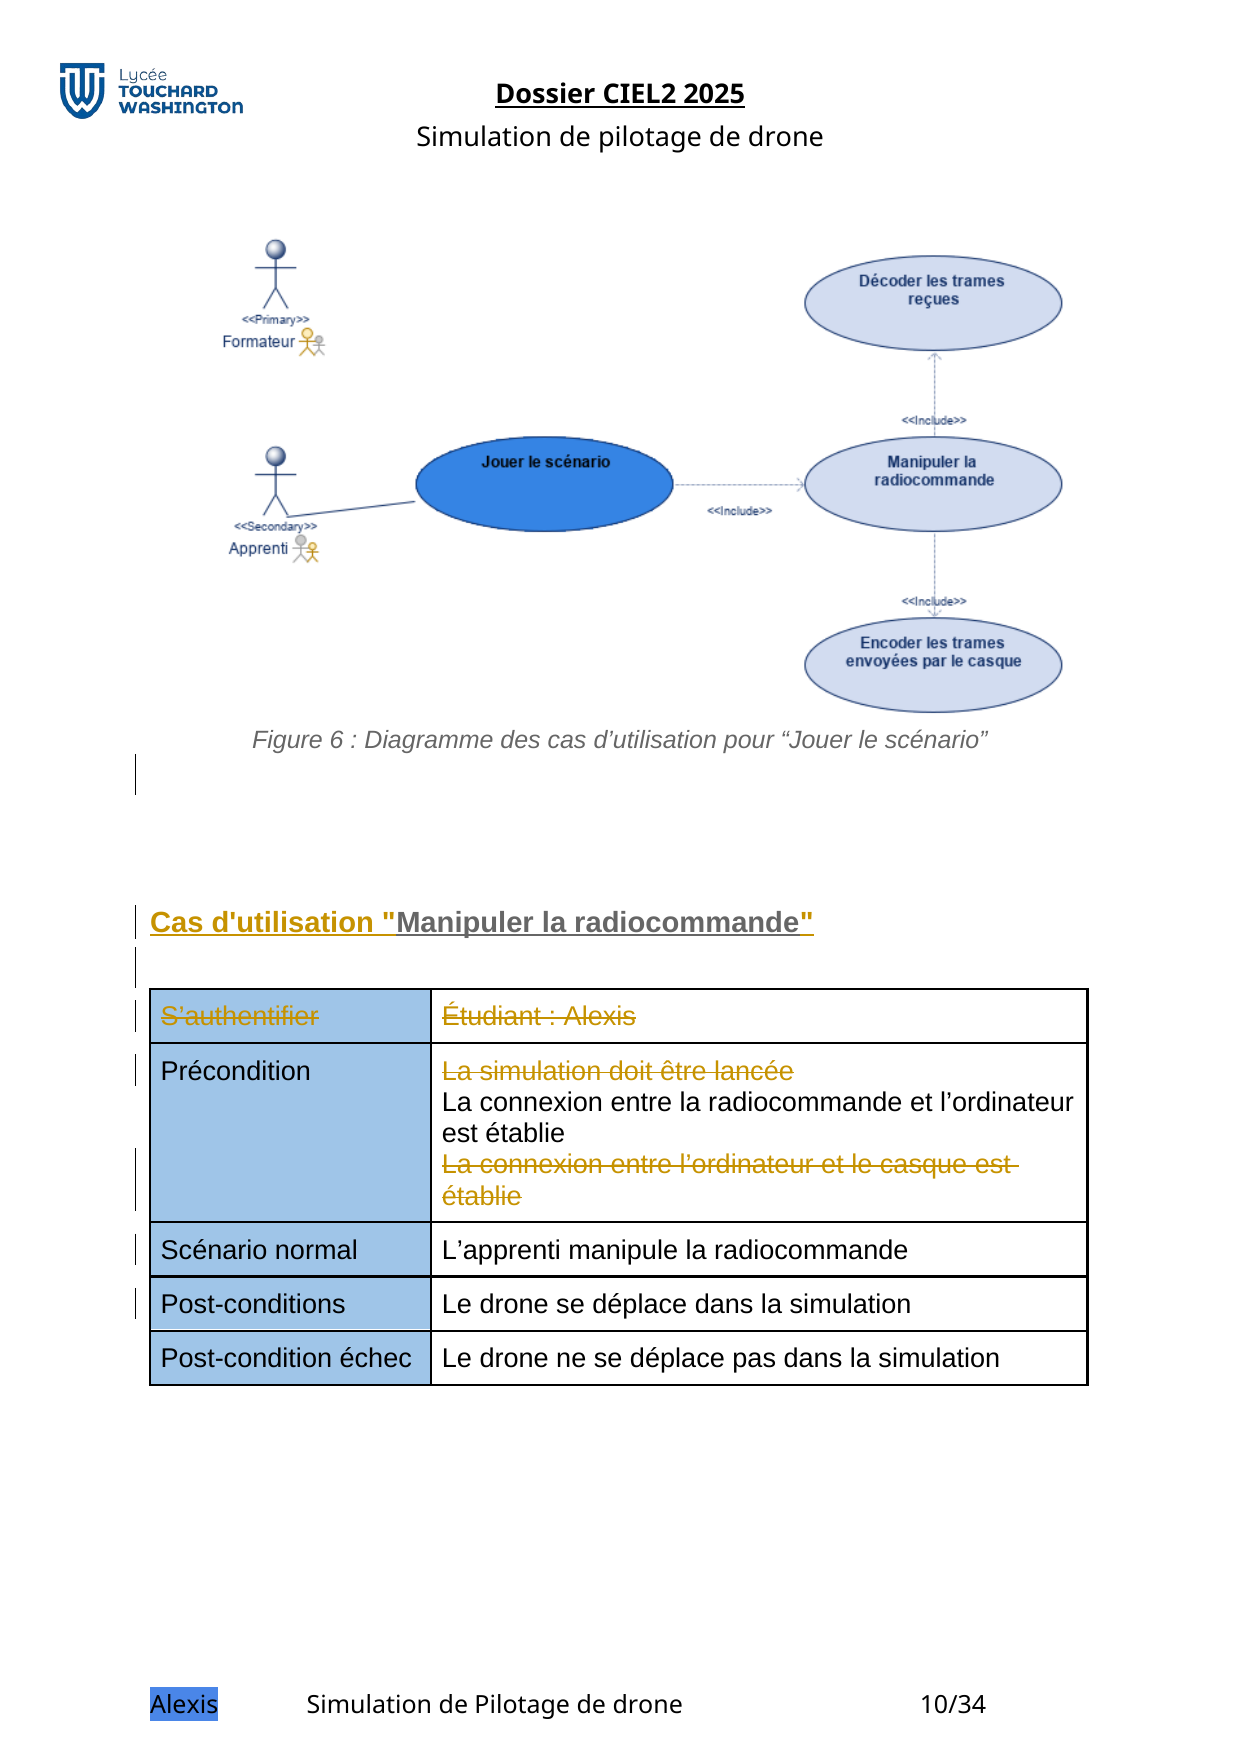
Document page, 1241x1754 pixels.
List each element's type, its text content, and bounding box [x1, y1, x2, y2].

subtitle Cas d'utilisation "Manipuler la radiocommande" [150, 905, 1090, 939]
table_cell Scénario normal [151, 1223, 430, 1275]
table_cell L’apprenti manipule la radiocommande [432, 1223, 1086, 1275]
table_cell Précondition [151, 1044, 430, 1221]
picture [150, 187, 1091, 726]
text Figure 6 : Diagramme des cas d’utilisation pour “Jouer le scénario” [150, 726, 1090, 754]
table_cell Le drone se déplace dans la simulation [432, 1278, 1086, 1329]
table_cell Post-condition échec [151, 1332, 430, 1384]
table_cell La connexion entre la radiocommande et l’ordinateur est établie [432, 1044, 1086, 1221]
table_cell Post-conditions [151, 1278, 430, 1329]
table_header [432, 990, 1086, 1042]
picture [15, 18, 287, 163]
table_cell Le drone ne se déplace pas dans la simulation [432, 1332, 1086, 1384]
table_header [151, 990, 430, 1042]
